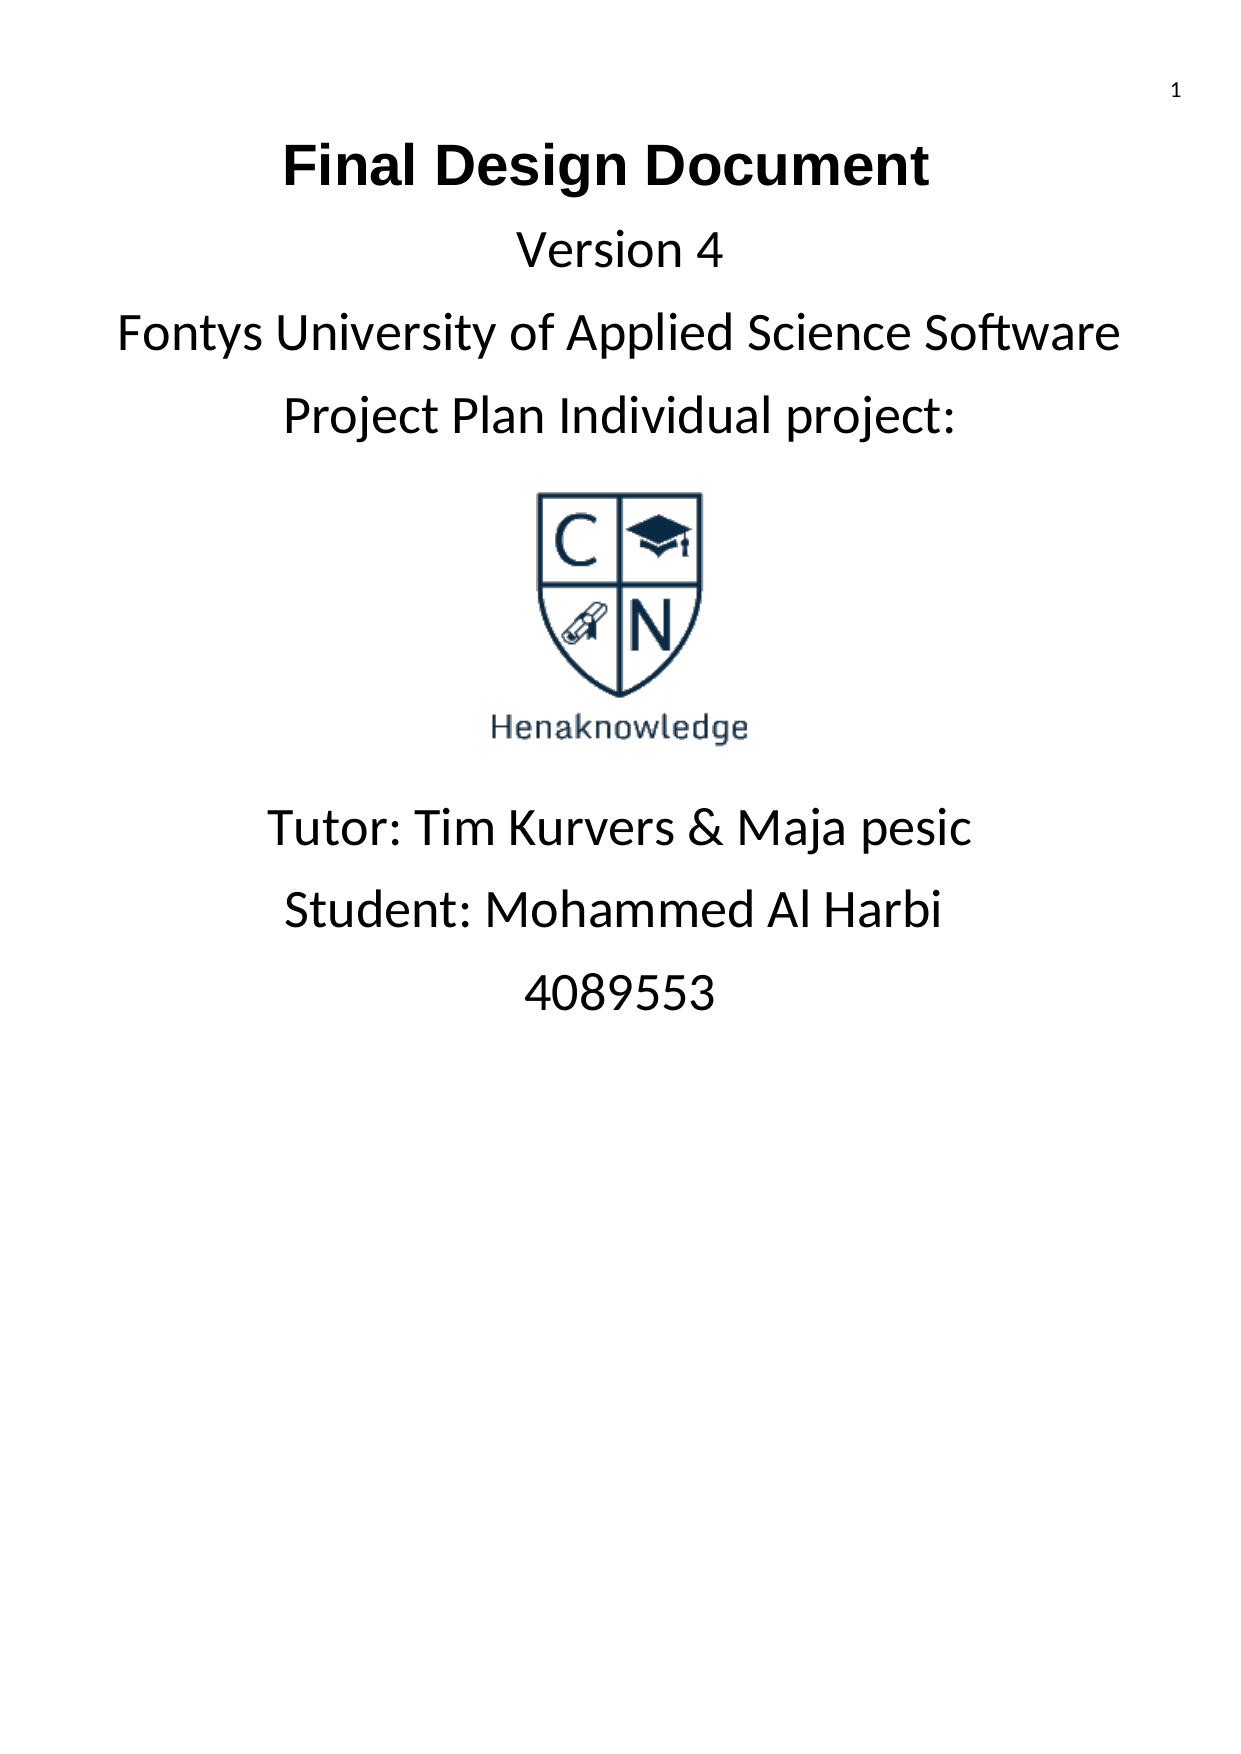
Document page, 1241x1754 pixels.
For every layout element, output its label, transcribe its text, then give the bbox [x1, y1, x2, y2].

text Final Design Document [59, 131, 1181, 198]
text Fontys University of Applied Science Software [59, 298, 1181, 364]
text Project Plan Individual project: [59, 380, 1181, 447]
text Version 4 [59, 215, 1181, 281]
text Student: Mohammed Al Harbi [59, 875, 1181, 941]
text Tutor: Tim Kurvers & Maja pesic [59, 792, 1181, 858]
text 4089553 [59, 958, 1181, 1024]
